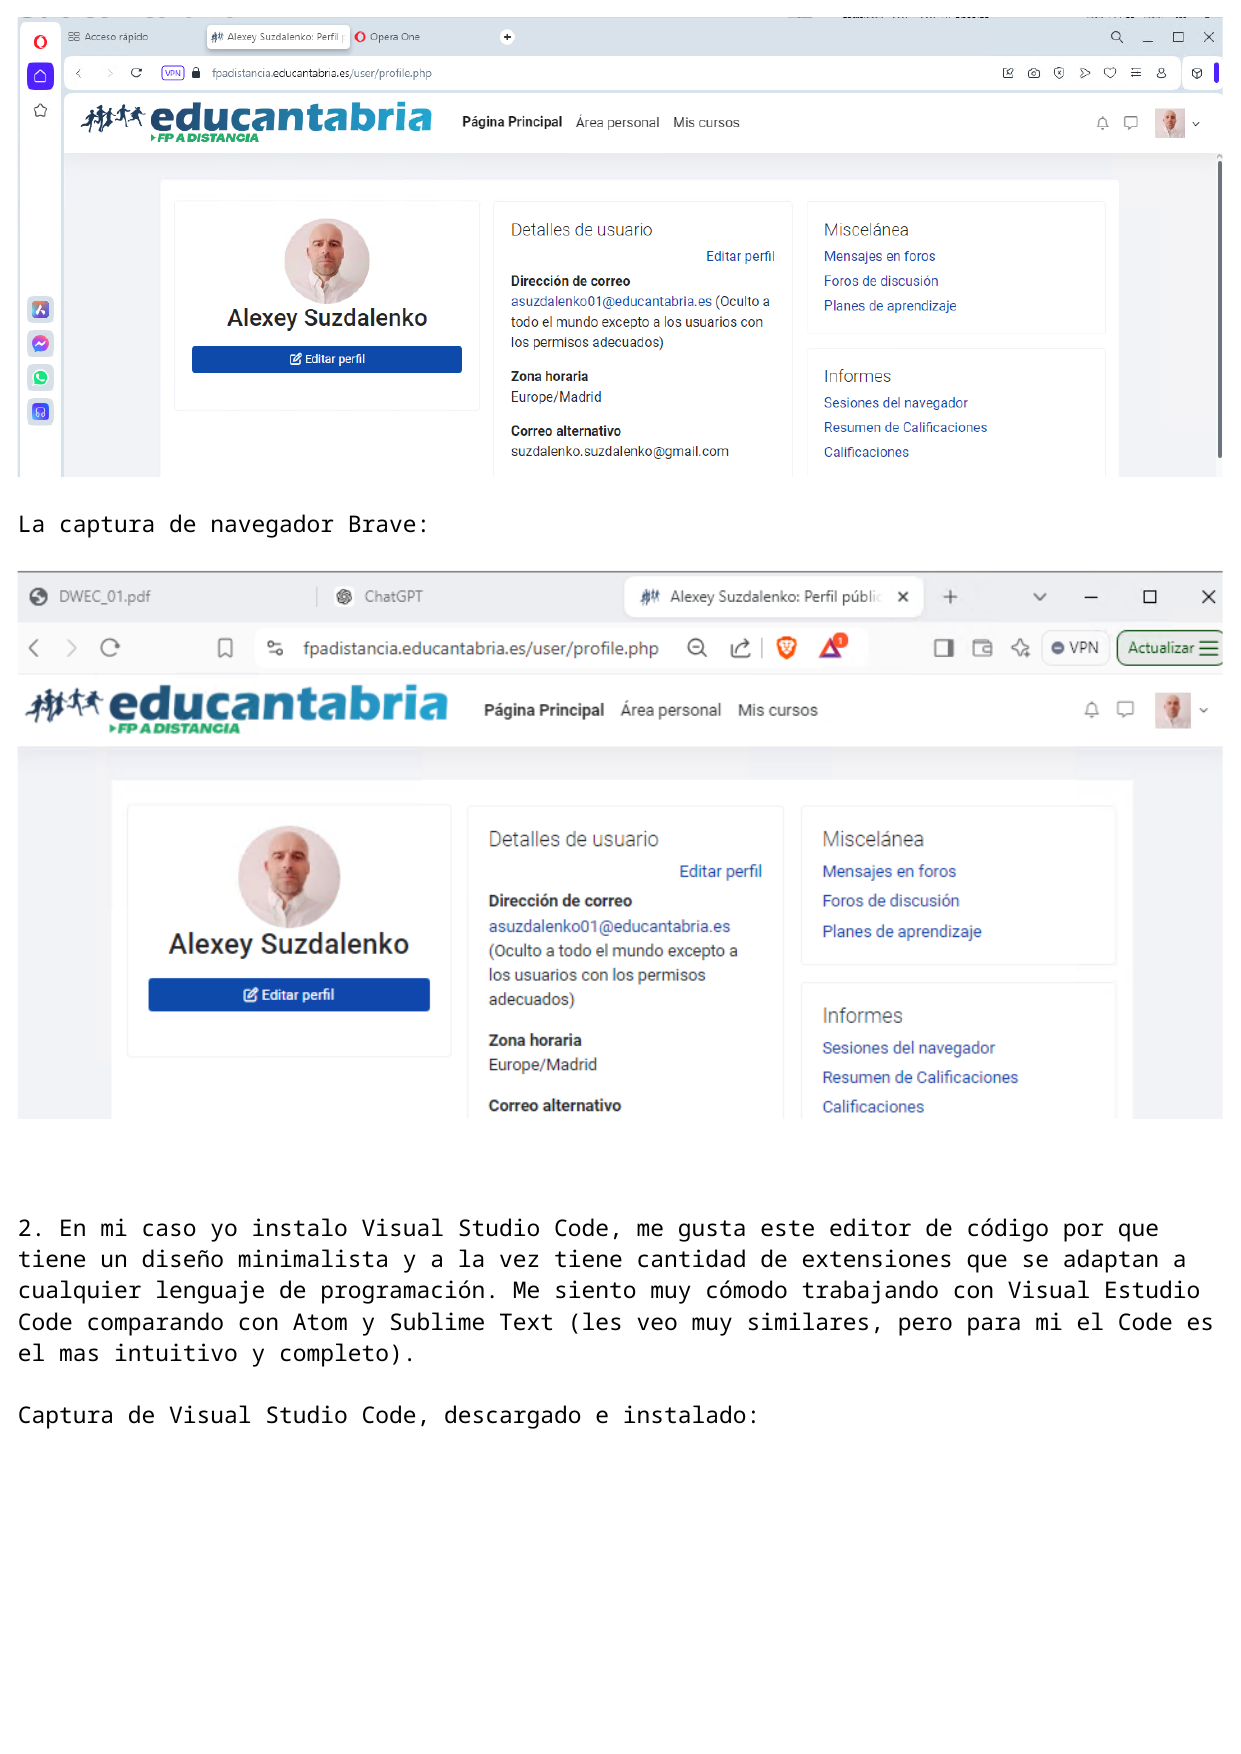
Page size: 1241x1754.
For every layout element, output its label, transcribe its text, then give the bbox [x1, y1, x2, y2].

picture [17, 570, 1223, 1119]
text Captura de Visual Studio Code, descargado e instalado: [18, 1399, 1222, 1431]
text La captura de navegador Brave: [18, 508, 1222, 539]
picture [17, 17, 1223, 477]
text 2. En mi caso yo instalo Visual Studio Code, me gusta este editor de código por que tiene un diseño minimalista y a la vez tiene cantidad de extensiones que se adaptan a cualquier lenguaje de programación. Me siento muy cómodo trabajando con Visual Estudio Code comparando con Atom y Sublime Text (les veo muy similares, pero para mi el Code es el mas intuitivo y completo). [18, 1212, 1222, 1368]
